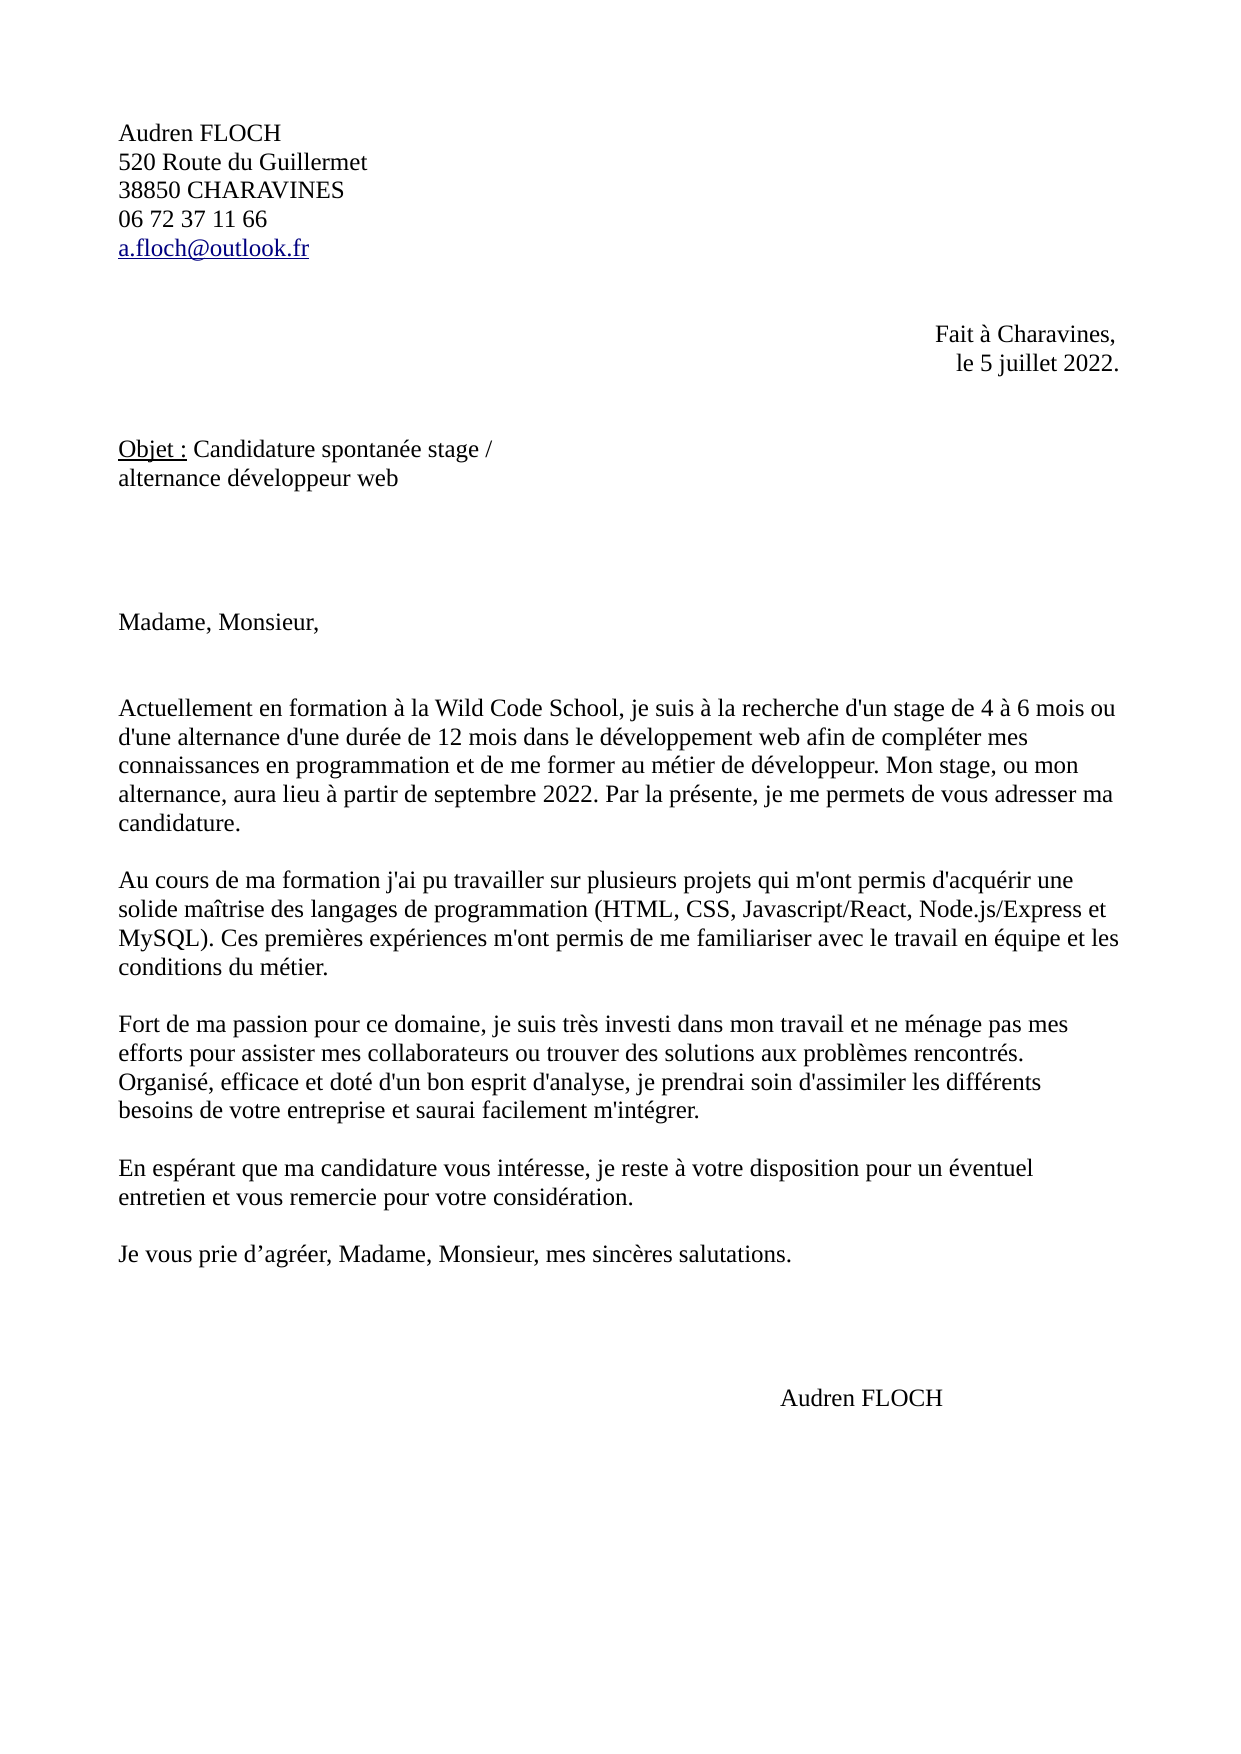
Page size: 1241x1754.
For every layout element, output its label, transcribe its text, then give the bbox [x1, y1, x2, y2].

text Actuellement en formation à la Wild Code School, je suis à la recherche d'un stage de 4 à 6 mois ou d'une alternance d'une durée de 12 mois dans le développement web afin de compléter mes connaissances en programmation et de me former au métier de développeur. Mon stage, ou mon alternance, aura lieu à partir de septembre 2022. Par la présente, je me permets de vous adresser ma candidature. [118, 693, 1122, 837]
text Fort de ma passion pour ce domaine, je suis très investi dans mon travail et ne ménage pas mes efforts pour assister mes collaborateurs ou trouver des solutions aux problèmes rencontrés. Organisé, efficace et doté d'un bon esprit d'analyse, je prendrai soin d'assimiler les différents besoins de votre entreprise et saurai facilement m'intégrer. [118, 1009, 1122, 1124]
text 520 Route du Guillermet [118, 147, 1122, 176]
text alternance développeur web [118, 463, 1122, 492]
text Madame, Monsieur, [118, 607, 1122, 636]
text le 5 juillet 2022. [118, 348, 1122, 377]
text En espérant que ma candidature vous intéresse, je reste à votre disposition pour un éventuel entretien et vous remercie pour votre considération. [118, 1153, 1122, 1211]
text Audren FLOCH [118, 1383, 1122, 1412]
text Objet : Candidature spontanée stage / [118, 434, 1122, 463]
text Au cours de ma formation j'ai pu travailler sur plusieurs projets qui m'ont permis d'acquérir une solide maîtrise des langages de programmation (HTML, CSS, Javascript/React, Node.js/Express et MySQL). Ces premières expériences m'ont permis de me familiariser avec le travail en équipe et les conditions du métier. [118, 866, 1122, 981]
text 06 72 37 11 66 [118, 204, 1122, 233]
text 38850 CHARAVINES [118, 176, 1122, 204]
text Fait à Charavines, [118, 319, 1122, 348]
text Audren FLOCH [118, 118, 1122, 147]
text Je vous prie d’agréer, Madame, Monsieur, mes sincères salutations. [118, 1239, 1122, 1268]
text a.floch@outlook.fr [118, 233, 1122, 262]
